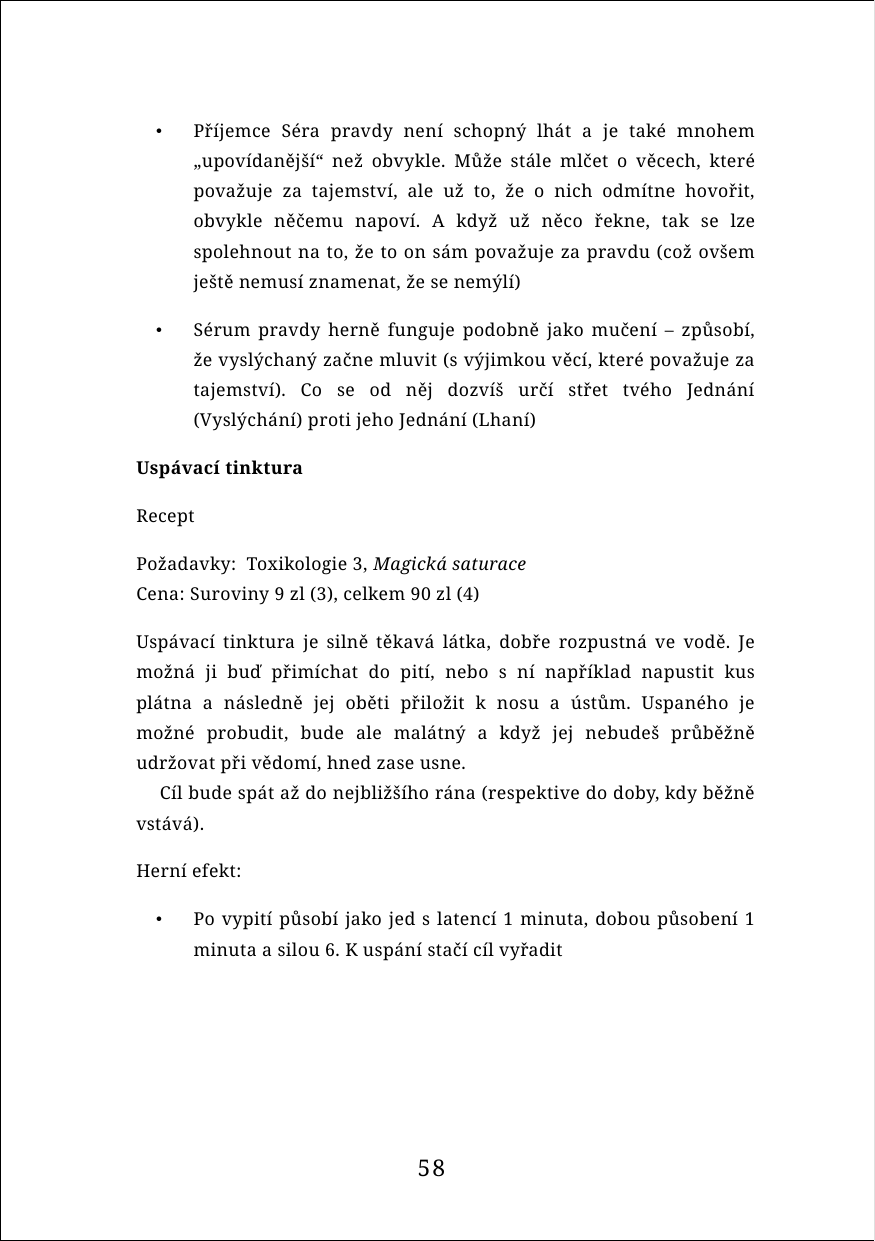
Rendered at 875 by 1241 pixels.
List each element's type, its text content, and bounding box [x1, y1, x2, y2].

list Po vypití působí jako jed s latencí 1 minuta, dobou působení 1 minuta a silou 6. K uspání stačí cíl vyřadit [156, 907, 756, 961]
text Recept [136, 504, 756, 528]
list Příjemce Séra pravdy není schopný lhát a je také mnohem „upovídanější“ než obvykle. Může stále mlčet o věcech, které považuje za tajemství, ale už to, že o nich odmítne hovořit, obvykle něčemu napoví. A když už něco řekne, tak se lze spolehnout na to, že to on sám považuje za pravdu (což ovšem ještě nemusí znamenat, že se nemýlí) [156, 118, 756, 293]
text Požadavky: Toxikologie 3, Magická saturace Cena: Suroviny 9 zl (3), celkem 90 zl (4) [136, 552, 756, 606]
text Uspávací tinktura [136, 456, 756, 480]
text Herní efekt: [136, 859, 756, 883]
list Sérum pravdy herně funguje podobně jako mučení – způsobí, že vyslýchaný začne mluvit (s výjimkou věcí, které považuje za tajemství). Co se od něj dozvíš určí střet tvého Jednání (Vyslýchání) proti jeho Jednání (Lhaní) [156, 317, 756, 432]
text Uspávací tinktura je silně těkavá látka, dobře rozpustná ve vodě. Je možná ji buď přimíchat do pití, nebo s ní například napustit kus plátna a následně jej oběti přiložit k nosu a ústům. Uspaného je možné probudit, bude ale malátný a když jej nebudeš průběžně udržovat při vědomí, hned zase usne. Cíl bude spát až do nejbližšího rána (respektive do doby, kdy běžně vstává). [136, 630, 756, 835]
